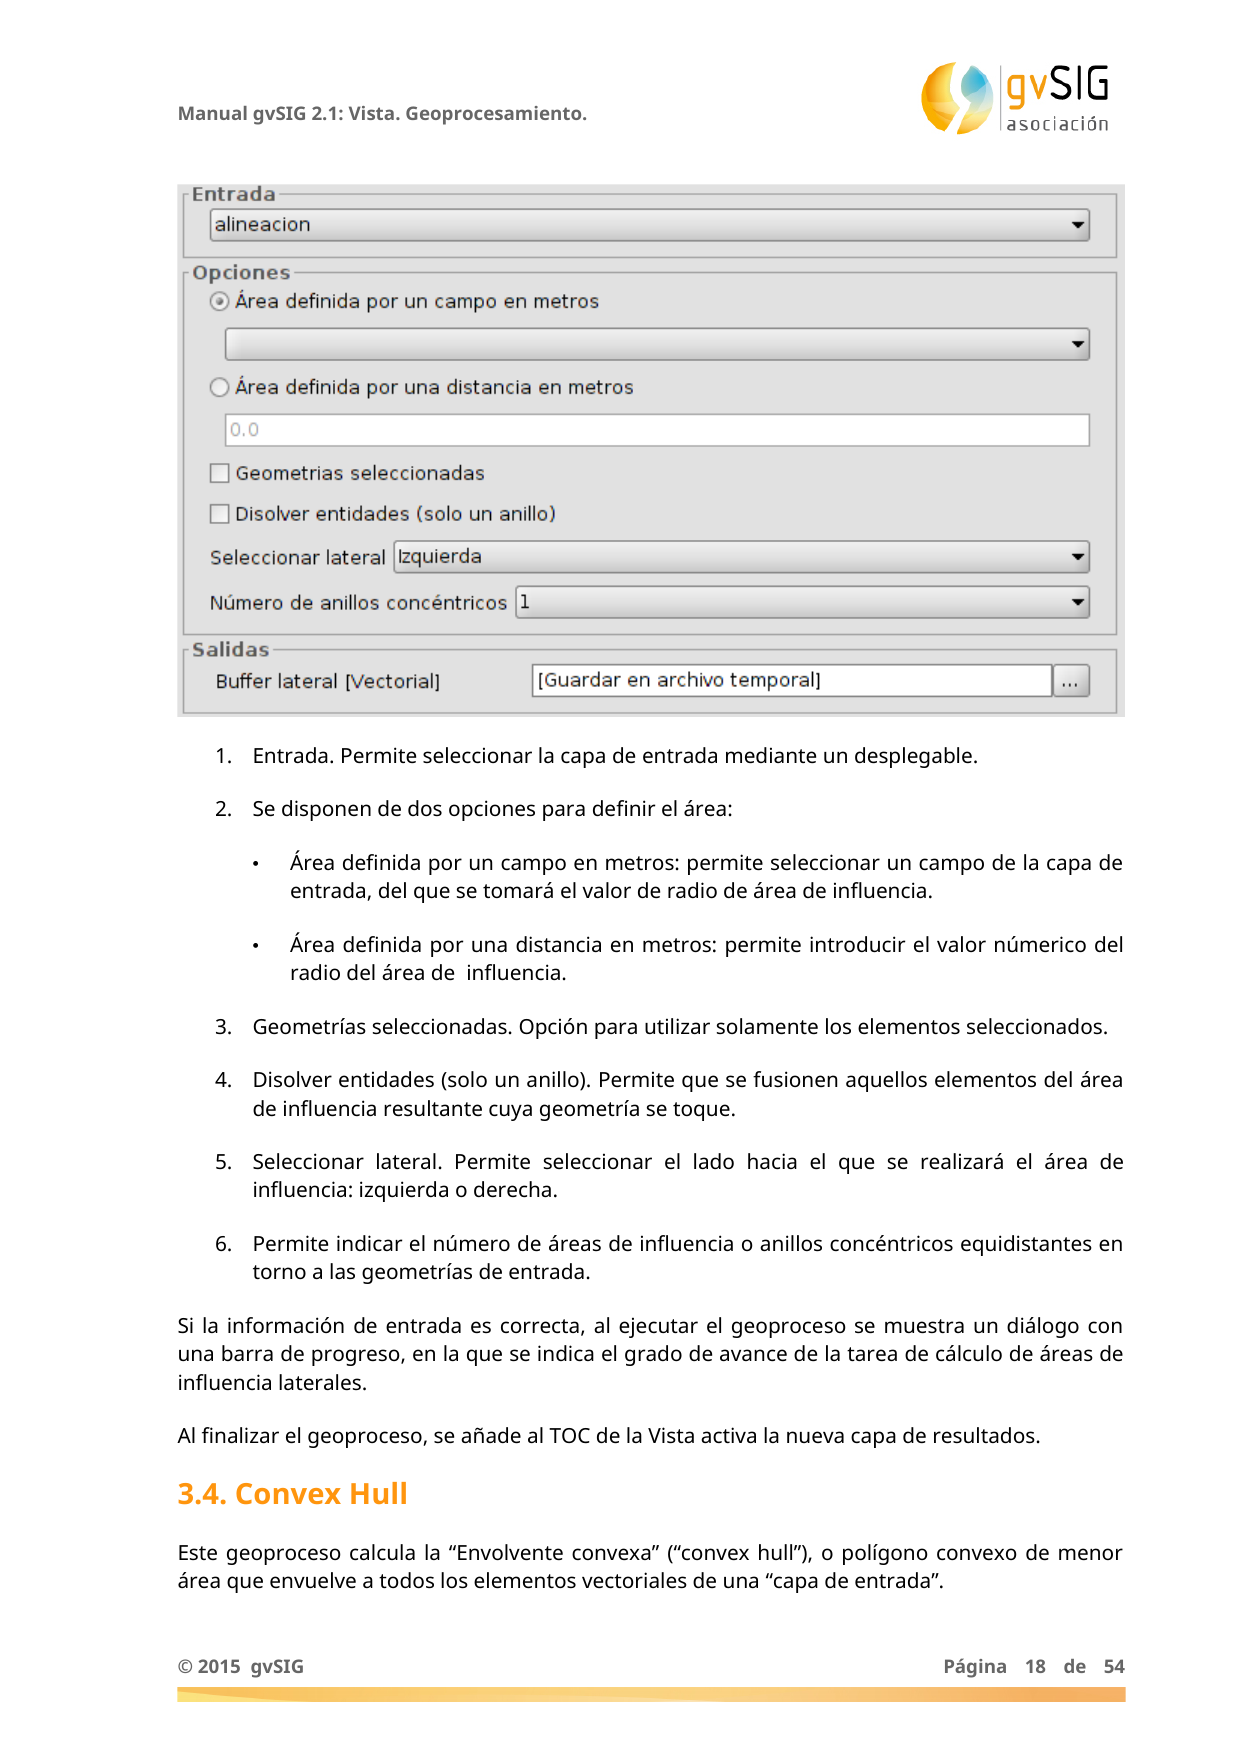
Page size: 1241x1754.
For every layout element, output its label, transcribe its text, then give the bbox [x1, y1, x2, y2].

list Permite indicar el número de áreas de influencia o anillos concéntricos equidistantes en torno a las geometrías de entrada. [215, 1229, 1125, 1286]
list Área definida por un campo en metros: permite seleccionar un campo de la capa de entrada, del que se tomará el valor de radio de área de influencia. [252, 848, 1125, 905]
list Seleccionar lateral. Permite seleccionar el lado hacia el que se realizará el área de influencia: izquierda o derecha. [215, 1147, 1125, 1204]
list Se disponen de dos opciones para definir el área: [215, 794, 1125, 823]
list Área definida por una distancia en metros: permite introducir el valor númerico del radio del área de influencia. [252, 930, 1125, 987]
picture [177, 1687, 1126, 1702]
text Este geoproceso calcula la “Envolvente convexa” (“convex hull”), o polígono convexo de menor área que envuelve a todos los elementos vectoriales de una “capa de entrada”. [177, 1538, 1125, 1595]
text Al finalizar el geoproceso, se añade al TOC de la Vista activa la nueva capa de resultados. [177, 1421, 1125, 1449]
picture [177, 183, 1125, 717]
list Entrada. Permite seleccionar la capa de entrada mediante un desplegable. [215, 741, 1125, 769]
picture [902, 47, 1122, 148]
list Disolver entidades (solo un anillo). Permite que se fusionen aquellos elementos del área de influencia resultante cuya geometría se toque. [215, 1065, 1125, 1122]
subtitle 3.4. Convex Hull [177, 1473, 1125, 1513]
text Si la información de entrada es correcta, al ejecutar el geoproceso se muestra un diálogo con una barra de progreso, en la que se indica el grado de avance de la tarea de cálculo de áreas de influencia laterales. [177, 1311, 1125, 1396]
list Geometrías seleccionadas. Opción para utilizar solamente los elementos seleccionados. [215, 1012, 1125, 1040]
